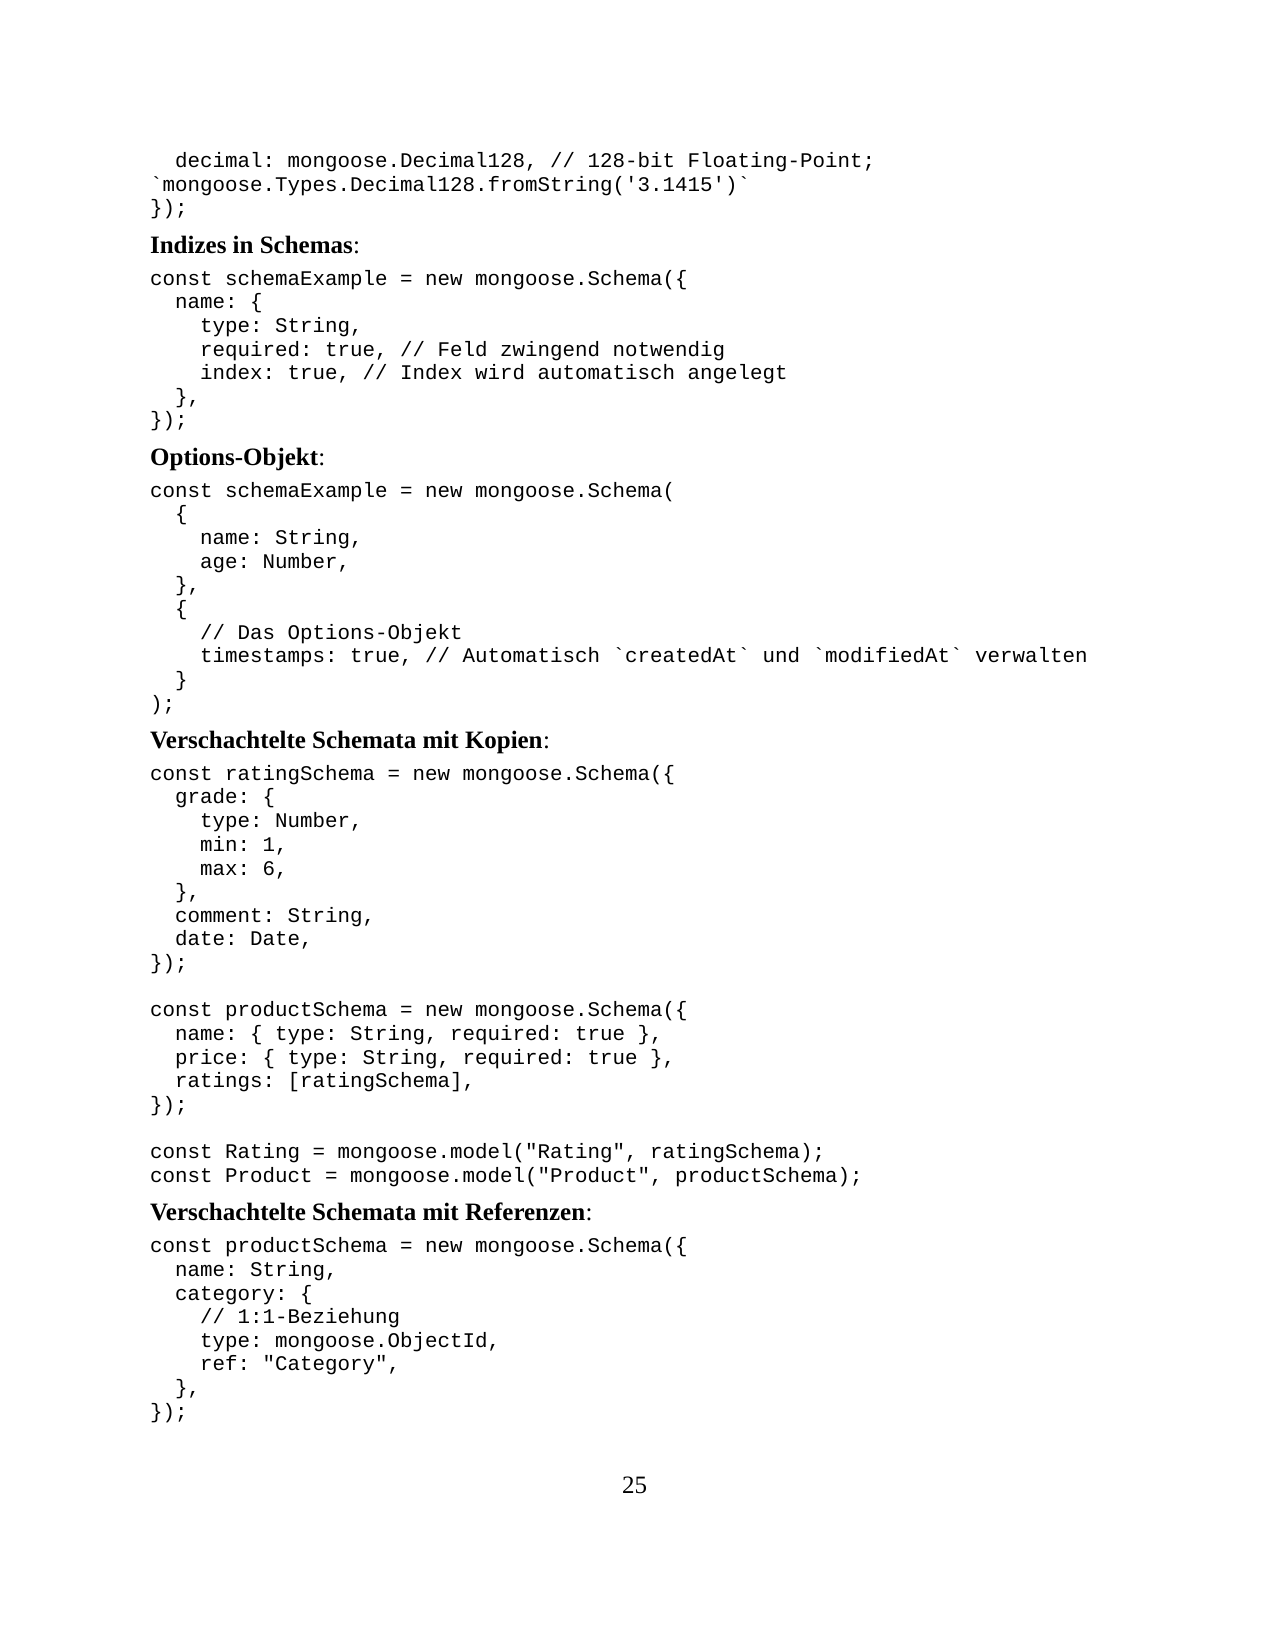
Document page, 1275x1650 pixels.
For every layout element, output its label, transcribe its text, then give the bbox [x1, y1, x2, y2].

text age: Number, [150, 551, 1125, 574]
text }); [150, 409, 1125, 433]
text type: Number, [150, 810, 1125, 834]
text { [150, 503, 1125, 527]
text price: { type: String, required: true }, [150, 1047, 1125, 1070]
text }, [150, 574, 1125, 598]
text Verschachtelte Schemata mit Kopien: [150, 725, 1125, 754]
text decimal: mongoose.Decimal128, // 128-bit Floating-Point; `mongoose.Types.Decimal128.fromString('3.1415')` [150, 150, 1125, 197]
text const Rating = mongoose.model("Rating", ratingSchema); [150, 1141, 1125, 1165]
text // 1:1-Beziehung [150, 1306, 1125, 1330]
text // Das Options-Objekt [150, 622, 1125, 645]
text Indizes in Schemas: [150, 230, 1125, 259]
text const schemaExample = new mongoose.Schema({ [150, 268, 1125, 291]
text ratings: [ratingSchema], [150, 1070, 1125, 1094]
text ref: "Category", [150, 1353, 1125, 1377]
text const Product = mongoose.model("Product", productSchema); [150, 1165, 1125, 1188]
text name: String, [150, 1259, 1125, 1282]
text const ratingSchema = new mongoose.Schema({ [150, 763, 1125, 787]
text const productSchema = new mongoose.Schema({ [150, 1235, 1125, 1259]
text }, [150, 881, 1125, 905]
text type: mongoose.ObjectId, [150, 1330, 1125, 1353]
text const productSchema = new mongoose.Schema({ [150, 999, 1125, 1023]
text type: String, [150, 315, 1125, 338]
text timestamps: true, // Automatisch `createdAt` und `modifiedAt` verwalten [150, 645, 1125, 669]
text min: 1, [150, 834, 1125, 857]
text Verschachtelte Schemata mit Referenzen: [150, 1197, 1125, 1226]
text name: { type: String, required: true }, [150, 1023, 1125, 1047]
text }); [150, 1401, 1125, 1424]
text ); [150, 693, 1125, 716]
text index: true, // Index wird automatisch angelegt [150, 362, 1125, 386]
text }); [150, 1094, 1125, 1118]
text max: 6, [150, 857, 1125, 881]
text Options-Objekt: [150, 442, 1125, 471]
text }); [150, 952, 1125, 976]
text const schemaExample = new mongoose.Schema( [150, 480, 1125, 503]
text comment: String, [150, 905, 1125, 928]
text { [150, 598, 1125, 622]
text }, [150, 1377, 1125, 1401]
text name: { [150, 291, 1125, 315]
text }); [150, 197, 1125, 221]
text date: Date, [150, 928, 1125, 952]
text required: true, // Feld zwingend notwendig [150, 338, 1125, 362]
text category: { [150, 1282, 1125, 1306]
text grade: { [150, 787, 1125, 810]
text } [150, 669, 1125, 693]
text }, [150, 386, 1125, 409]
text name: String, [150, 527, 1125, 551]
